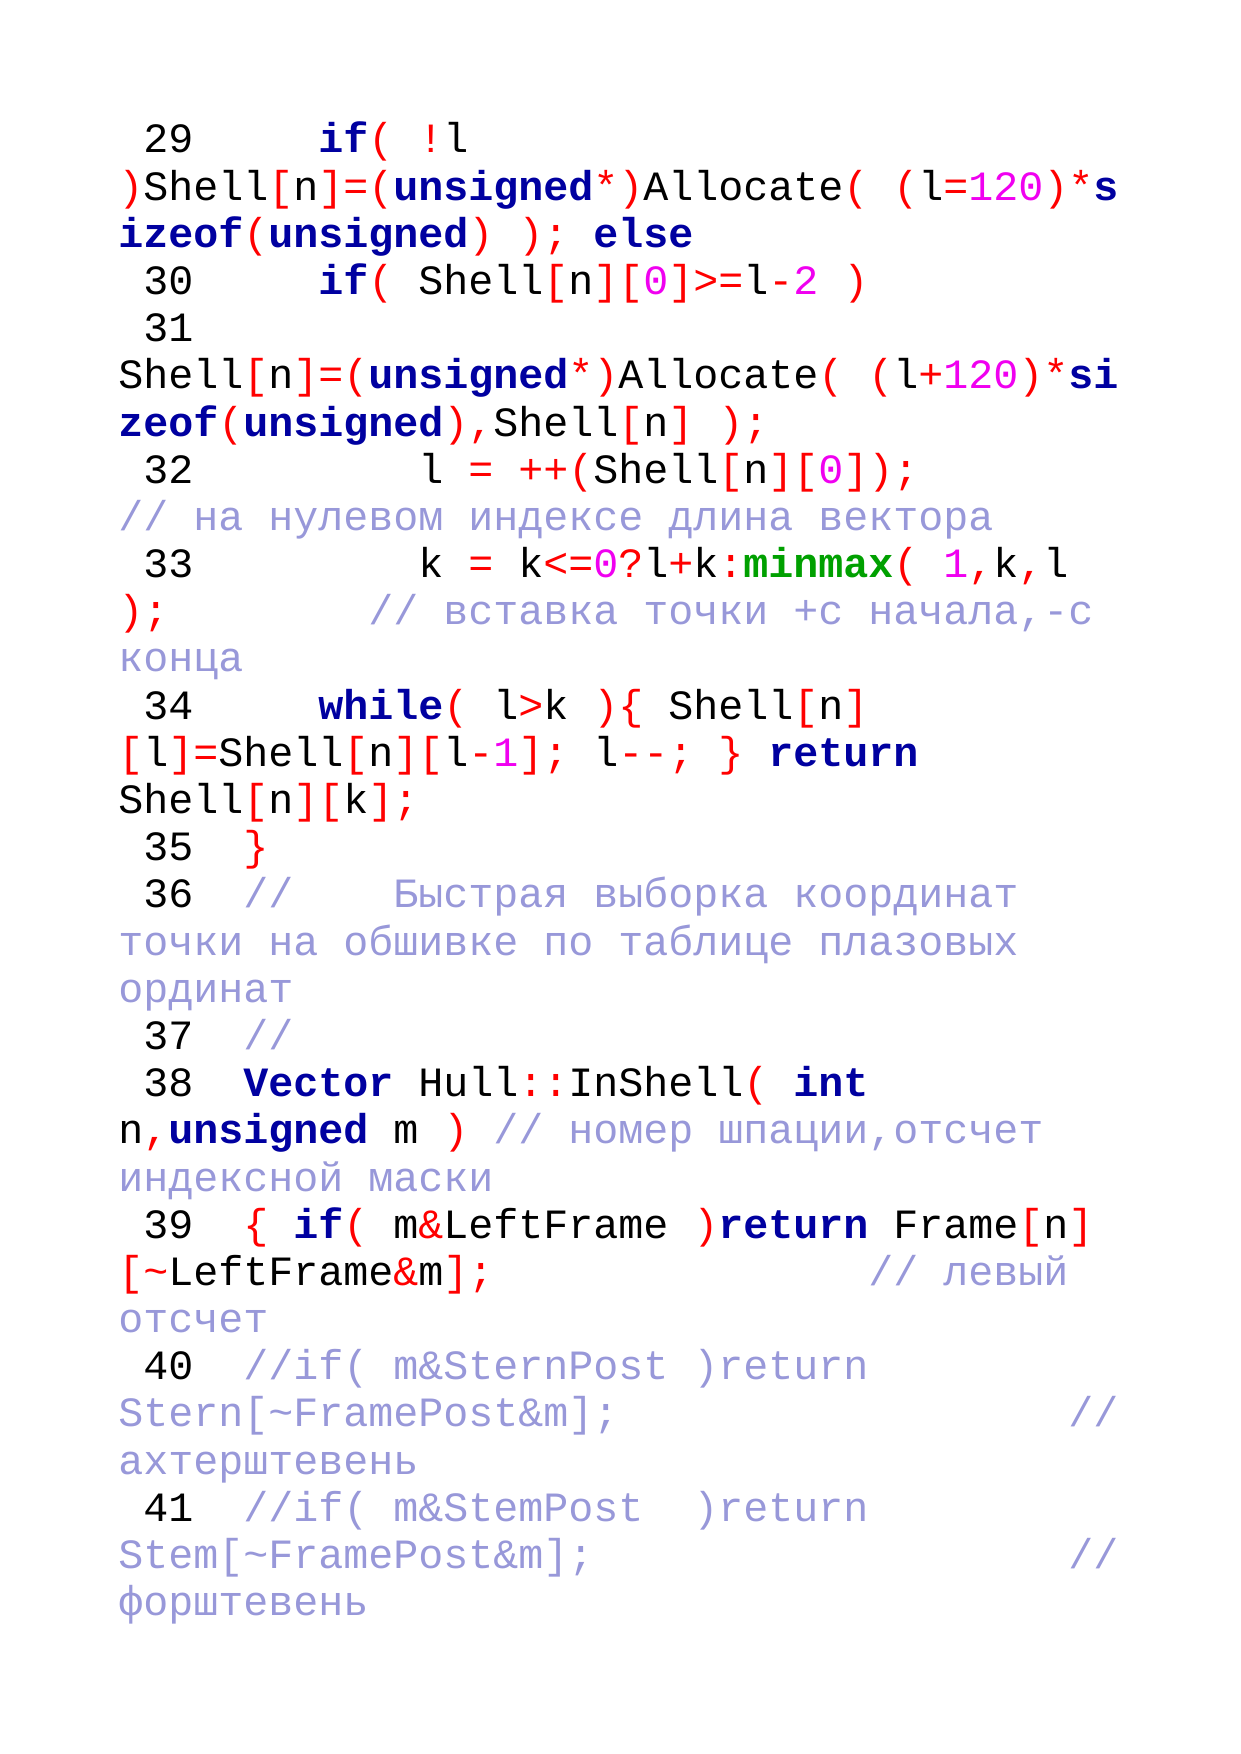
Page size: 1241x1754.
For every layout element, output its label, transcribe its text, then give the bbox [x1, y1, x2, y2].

subtitle 38 Vector Hull::InShell( int n,unsigned m ) // номер шпации,отсчет индексной маски [118, 1062, 1122, 1203]
subtitle 30 if( Shell[n][0]>=l-2 ) [543, 260, 568, 307]
subtitle 37 // [118, 1015, 1122, 1062]
subtitle 29 if( !l )Shell[n]=(unsigned*)Allocate( (l=120)*sizeof(unsigned) ); else [118, 118, 1122, 260]
subtitle 39 { if( m&LeftFrame )return Frame[n][~LeftFrame&m]; // левый отсчет [118, 1203, 1122, 1345]
subtitle 30 if( Shell[n][0]>=l-2 ) [768, 260, 1122, 307]
subtitle 36 // Быстрая выборка координат точки на обшивке по таблице плазовых ординат [118, 873, 1122, 1015]
subtitle 33 k = k<=0?l+k:minmax( 1,k,l ); // вставка точки +с начала,-с конца [118, 543, 1122, 684]
subtitle 30 if( Shell[n][0]>=l-2 ) [118, 260, 418, 307]
subtitle 31 Shell[n]=(unsigned*)Allocate( (l+120)*sizeof(unsigned),Shell[n] ); [118, 307, 1122, 448]
subtitle 40 //if( m&SternPost )return Stern[~FramePost&m]; // ахтерштевень [118, 1345, 1122, 1487]
subtitle 34 while( l>k ){ Shell[n][l]=Shell[n][l-1]; l--; } return Shell[n][k]; [118, 684, 1122, 826]
subtitle 30 if( Shell[n][0]>=l-2 ) [593, 260, 743, 307]
subtitle 32 l = ++(Shell[n][0]); // на нулевом индексе длина вектора [118, 448, 1122, 543]
subtitle 35 } [118, 826, 1122, 873]
subtitle 41 //if( m&StemPost )return Stem[~FramePost&m]; // форштевень [118, 1487, 1122, 1628]
